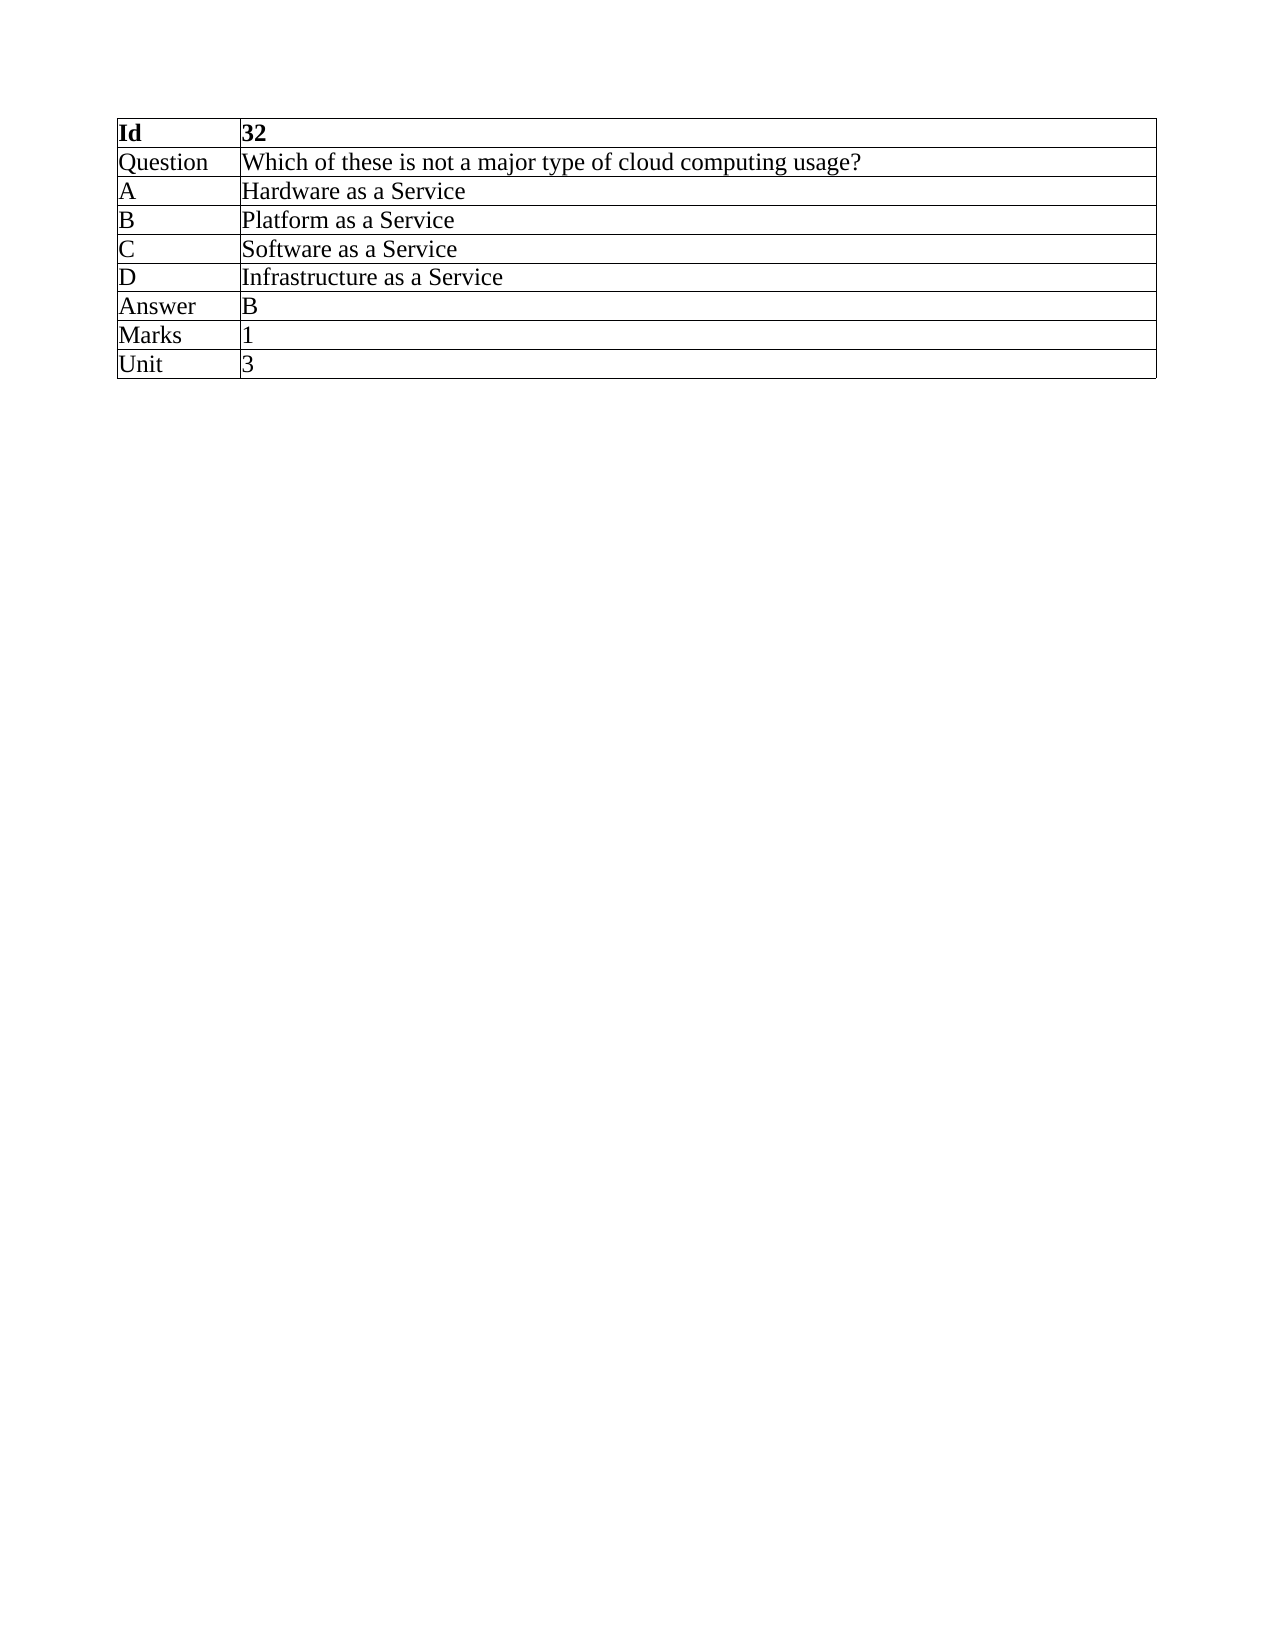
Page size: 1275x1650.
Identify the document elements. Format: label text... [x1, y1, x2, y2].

table_cell 3 [241, 350, 1156, 378]
table_cell D [118, 264, 240, 291]
table_cell B [118, 206, 240, 233]
table_cell Software as a Service [241, 235, 1156, 262]
table_cell Question [118, 148, 240, 176]
table_cell Unit [118, 350, 240, 378]
table_cell Marks [118, 321, 240, 349]
table_cell Platform as a Service [241, 206, 1156, 233]
table_cell Hardware as a Service [241, 177, 1156, 205]
table_cell Which of these is not a major type of cloud computing usage? [241, 148, 1156, 176]
table_cell Infrastructure as a Service [241, 264, 1156, 291]
table_cell B [241, 292, 1156, 320]
table_header Id [118, 119, 240, 147]
table_cell 1 [241, 321, 1156, 349]
table_cell C [118, 235, 240, 262]
table_cell Answer [118, 292, 240, 320]
table_cell A [118, 177, 240, 205]
table_header 32 [241, 119, 1156, 147]
